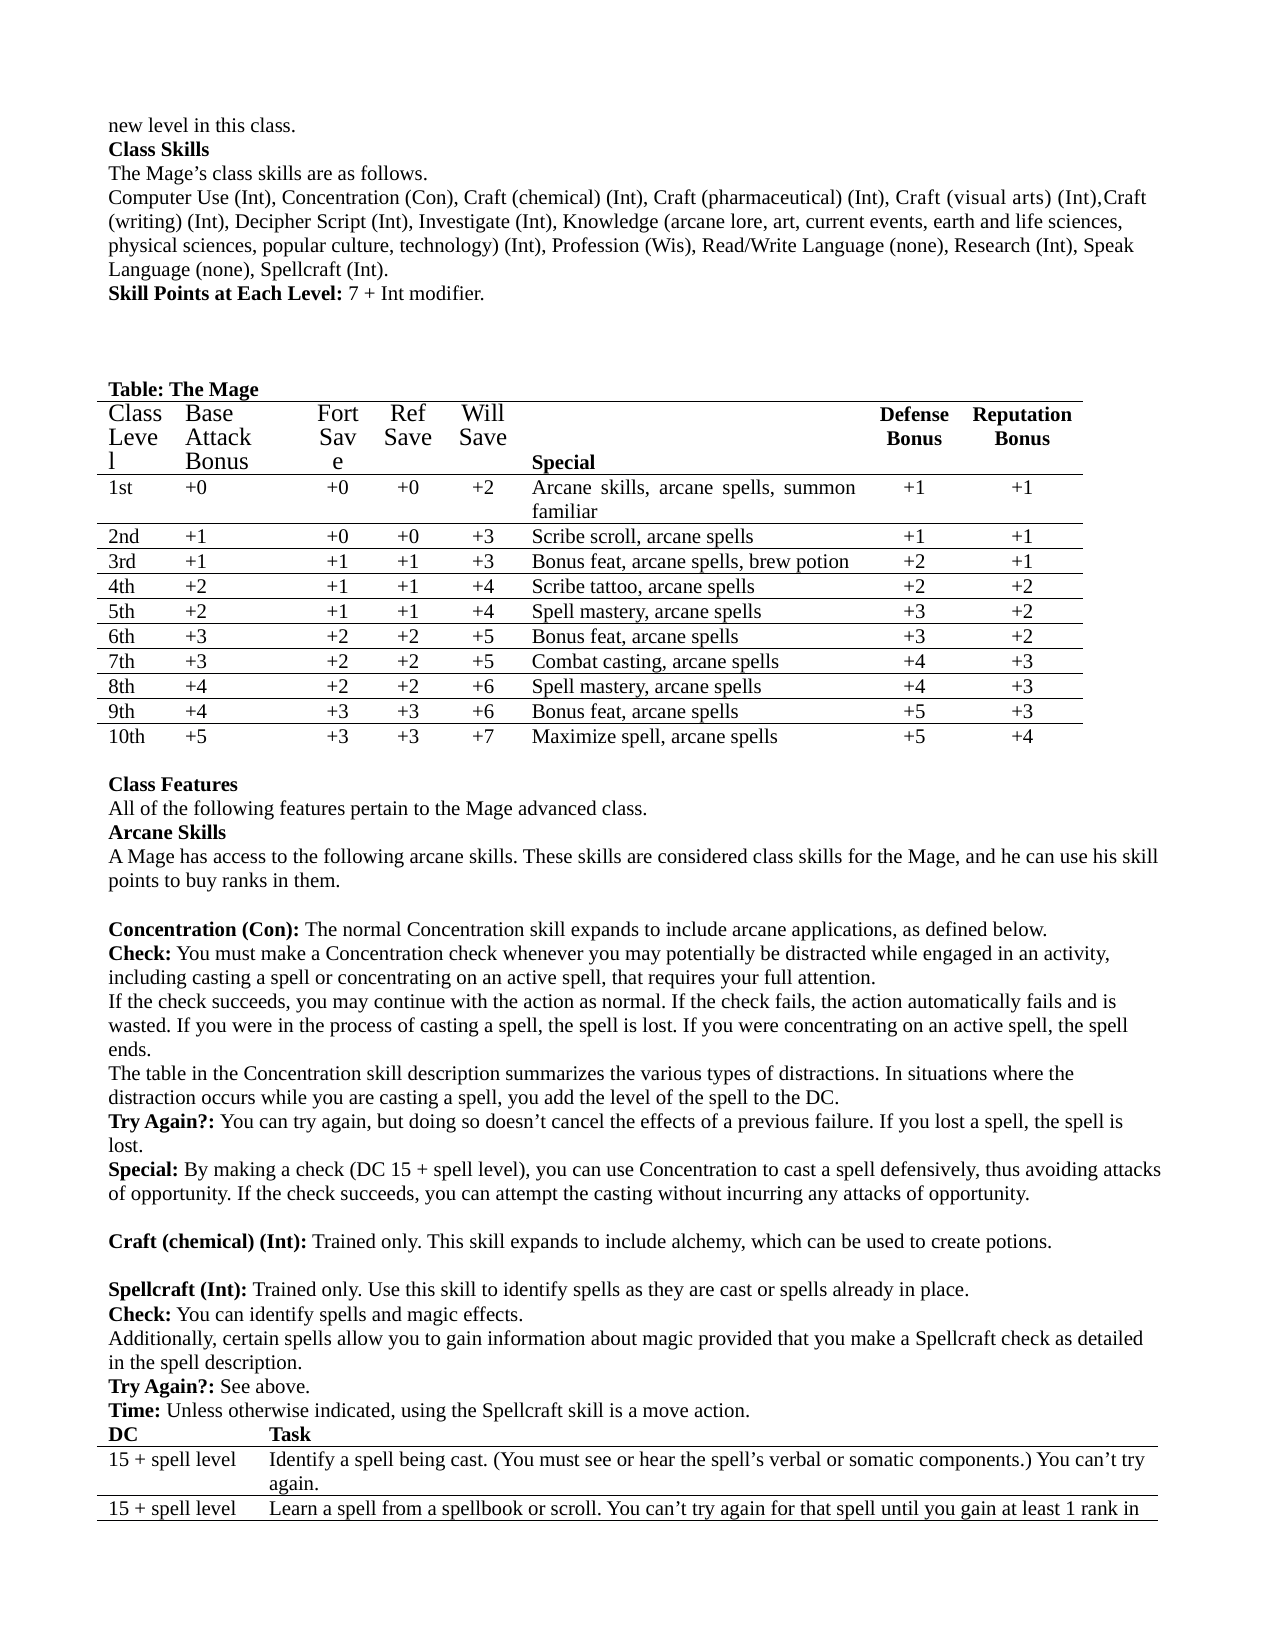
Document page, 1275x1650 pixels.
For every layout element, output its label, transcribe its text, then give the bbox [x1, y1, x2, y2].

table_cell 10th [97, 724, 173, 748]
table_cell Learn a spell from a spellbook or scroll. You can’t try again for that spell until you gain at least 1 rank in [258, 1496, 1158, 1520]
table_cell Ref Save [370, 402, 445, 474]
table_cell +0 [370, 524, 445, 548]
table_cell +2 [305, 649, 370, 673]
table_header DC [97, 1422, 258, 1446]
table_cell Identify a spell being cast. (You must see or hear the spell’s verbal or somatic components.) You can’t try again. [258, 1447, 1158, 1495]
text Additionally, certain spells allow you to gain information about magic provided that you make a Spellcraft check as detailed in the spell description. [108, 1326, 1162, 1374]
text Spellcraft (Int): Trained only. Use this skill to identify spells as they are cast or spells already in place. [108, 1277, 1162, 1301]
table_cell +2 [961, 624, 1083, 648]
table_cell +2 [305, 624, 370, 648]
table_cell +5 [867, 699, 961, 723]
text Try Again?: You can try again, but doing so doesn’t cancel the effects of a previous failure. If you lost a spell, the spell is lost. [108, 1109, 1162, 1157]
table_cell +2 [370, 649, 445, 673]
table_cell Maximize spell, arcane spells [520, 724, 867, 748]
table_cell +2 [961, 599, 1083, 623]
table_cell +2 [370, 674, 445, 698]
table_cell 15 + spell level [97, 1447, 258, 1495]
text Concentration (Con): The normal Concentration skill expands to include arcane applications, as defined below. [108, 916, 1162, 941]
table_cell +1 [961, 475, 1083, 523]
table_cell 6th [97, 624, 173, 648]
table_cell +3 [961, 649, 1083, 673]
table_cell +3 [961, 674, 1083, 698]
table_cell +0 [305, 524, 370, 548]
table_cell +6 [445, 674, 520, 698]
table_cell +6 [445, 699, 520, 723]
table_cell +2 [305, 674, 370, 698]
table_cell +3 [370, 699, 445, 723]
text Try Again?: See above. [108, 1374, 1162, 1398]
table_cell +7 [445, 724, 520, 748]
text The Mage’s class skills are as follows. [108, 161, 1162, 185]
table_cell 5th [97, 599, 173, 623]
table_cell +1 [867, 475, 961, 523]
table_cell +4 [174, 674, 305, 698]
table_cell Bonus feat, arcane spells, brew potion [520, 549, 867, 573]
text Special: By making a check (DC 15 + spell level), you can use Concentration to cast a spell defensively, thus avoiding attacks of opportunity. If the check succeeds, you can attempt the casting without incurring any attacks of opportunity. [108, 1157, 1162, 1205]
table_cell +3 [305, 699, 370, 723]
table_cell +1 [305, 549, 370, 573]
text new level in this class. [108, 112, 1162, 137]
text The table in the Concentration skill description summarizes the various types of distractions. In situations where the distraction occurs while you are casting a spell, you add the level of the spell to the DC. [108, 1061, 1162, 1109]
table_cell 7th [97, 649, 173, 673]
table_cell Bonus feat, arcane spells [520, 699, 867, 723]
table_cell 2nd [97, 524, 173, 548]
subtitle Class Skills [108, 137, 1162, 161]
table_header Task [258, 1422, 1158, 1446]
text A Mage has access to the following arcane skills. These skills are considered class skills for the Mage, and he can use his skill points to buy ranks in them. [108, 844, 1162, 892]
table_cell +5 [445, 649, 520, 673]
table_cell +2 [867, 549, 961, 573]
table_cell +0 [174, 475, 305, 523]
table_cell +4 [867, 674, 961, 698]
table_cell +3 [867, 599, 961, 623]
table_cell Arcane skills, arcane spells, summon familiar [520, 475, 867, 523]
table_cell +1 [174, 524, 305, 548]
table_cell Base Attack Bonus [174, 402, 305, 474]
table_cell +2 [370, 624, 445, 648]
text Computer Use (Int), Concentration (Con), Craft (chemical) (Int), Craft (pharmaceutical) (Int), Craft (visual arts) (Int),Craft (writing) (Int), Decipher Script (Int), Investigate (Int), Knowledge (arcane lore, art, current events, earth and life sciences, physical sciences, popular culture, technology) (Int), Profession (Wis), Read/Write Language (none), Research (Int), Speak Language (none), Spellcraft (Int). [108, 185, 1162, 281]
table_cell +4 [867, 649, 961, 673]
table_cell +1 [961, 549, 1083, 573]
table_cell Scribe tattoo, arcane spells [520, 574, 867, 598]
table_cell +1 [370, 549, 445, 573]
table_cell +2 [174, 574, 305, 598]
table_header Table: The Mage [97, 377, 1083, 401]
table_cell +1 [305, 574, 370, 598]
text Time: Unless otherwise indicated, using the Spellcraft skill is a move action. [108, 1398, 1162, 1422]
table_cell +3 [445, 549, 520, 573]
table_cell Fort Save [305, 402, 370, 474]
table_cell +1 [867, 524, 961, 548]
table_cell +2 [174, 599, 305, 623]
table_cell 4th [97, 574, 173, 598]
table_cell +0 [305, 475, 370, 523]
table_cell +5 [867, 724, 961, 748]
table_cell +1 [370, 574, 445, 598]
table_cell 8th [97, 674, 173, 698]
table_cell Will Save [445, 402, 520, 474]
table_cell +3 [370, 724, 445, 748]
table_cell 15 + spell level [97, 1496, 258, 1520]
table_cell Defense Bonus [867, 402, 961, 474]
table_cell +3 [305, 724, 370, 748]
table_cell Spell mastery, arcane spells [520, 599, 867, 623]
table_cell +1 [961, 524, 1083, 548]
table_cell +1 [370, 599, 445, 623]
table_cell +3 [174, 624, 305, 648]
subtitle Class Features [108, 772, 1162, 796]
text If the check succeeds, you may continue with the action as normal. If the check fails, the action automatically fails and is wasted. If you were in the process of casting a spell, the spell is lost. If you were concentrating on an active spell, the spell ends. [108, 989, 1162, 1061]
table_cell 1st [97, 475, 173, 523]
table_cell +5 [174, 724, 305, 748]
table_cell Spell mastery, arcane spells [520, 674, 867, 698]
table_cell Bonus feat, arcane spells [520, 624, 867, 648]
text Skill Points at Each Level: 7 + Int modifier. [108, 281, 1162, 305]
table_cell +3 [867, 624, 961, 648]
table_cell +2 [867, 574, 961, 598]
table_cell +4 [961, 724, 1083, 748]
table_cell +1 [305, 599, 370, 623]
table_cell +3 [174, 649, 305, 673]
table_cell +3 [961, 699, 1083, 723]
text All of the following features pertain to the Mage advanced class. [108, 796, 1162, 820]
table_cell Reputation Bonus [961, 402, 1083, 474]
text Craft (chemical) (Int): Trained only. This skill expands to include alchemy, which can be used to create potions. [108, 1229, 1162, 1253]
table_cell +5 [445, 624, 520, 648]
table_cell Special [520, 402, 867, 474]
text Check: You must make a Concentration check whenever you may potentially be distracted while engaged in an activity, including casting a spell or concentrating on an active spell, that requires your full attention. [108, 941, 1162, 989]
table_cell +2 [445, 475, 520, 523]
table_cell +4 [174, 699, 305, 723]
table_cell Combat casting, arcane spells [520, 649, 867, 673]
text Check: You can identify spells and magic effects. [108, 1301, 1162, 1326]
table_cell Class Level [97, 402, 173, 474]
table_cell Scribe scroll, arcane spells [520, 524, 867, 548]
table_cell +4 [445, 574, 520, 598]
table_cell 9th [97, 699, 173, 723]
table_cell +4 [445, 599, 520, 623]
subtitle Arcane Skills [108, 820, 1162, 844]
table_cell +1 [174, 549, 305, 573]
table_cell 3rd [97, 549, 173, 573]
table_cell +2 [961, 574, 1083, 598]
table_cell +3 [445, 524, 520, 548]
table_cell +0 [370, 475, 445, 523]
